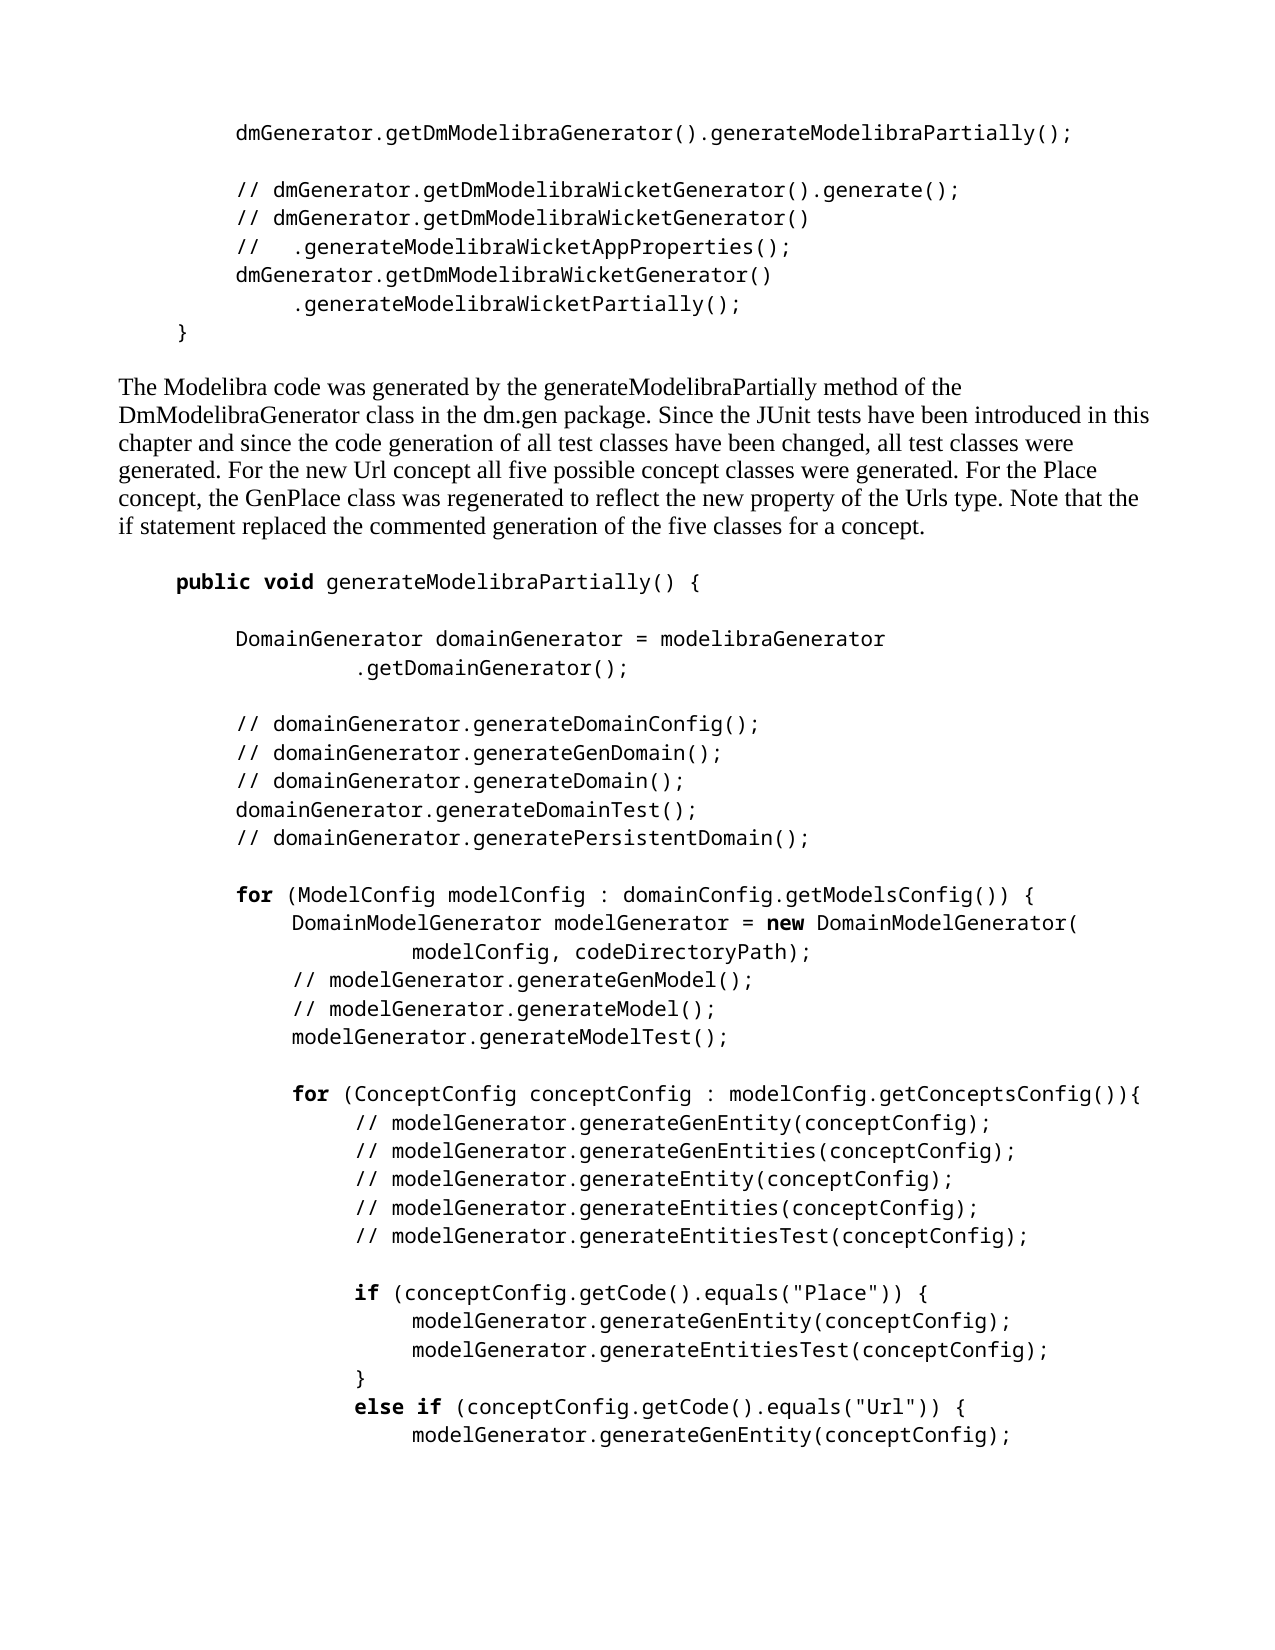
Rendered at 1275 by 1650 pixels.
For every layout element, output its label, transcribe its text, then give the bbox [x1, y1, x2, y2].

text DomainGenerator domainGenerator = modelibraGenerator [118, 624, 1157, 653]
text // dmGenerator.getDmModelibraWicketGenerator().generate(); [118, 175, 1157, 203]
text for (ConceptConfig conceptConfig : modelConfig.getConceptsConfig()){ [118, 1079, 1157, 1108]
text .generateModelibraWicketPartially(); [118, 289, 1157, 317]
text // modelGenerator.generateEntity(conceptConfig); [118, 1164, 1157, 1193]
text modelConfig, codeDirectoryPath); [118, 937, 1157, 965]
text // modelGenerator.generateModel(); [118, 994, 1157, 1022]
text for (ModelConfig modelConfig : domainConfig.getModelsConfig()) { [118, 880, 1157, 908]
text // dmGenerator.getDmModelibraWicketGenerator() [118, 203, 1157, 232]
text modelGenerator.generateGenEntity(conceptConfig); [118, 1420, 1157, 1449]
text // modelGenerator.generateGenModel(); [118, 965, 1157, 994]
text } [118, 317, 1157, 346]
text The Modelibra code was generated by the generateModelibraPartially method of the DmModelibraGenerator class in the dm.gen package. Since the JUnit tests have been introduced in this chapter and since the code generation of all test classes have been changed, all test classes were generated. For the new Url concept all five possible concept classes were generated. For the Place concept, the GenPlace class was regenerated to reflect the new property of the Urls type. Note that the if statement replaced the commented generation of the five classes for a concept. [118, 373, 1157, 539]
text .getDomainGenerator(); [118, 653, 1157, 681]
text // domainGenerator.generateDomainConfig(); [118, 709, 1157, 738]
text public void generateModelibraPartially() { [118, 567, 1157, 596]
text DomainModelGenerator modelGenerator = new DomainModelGenerator( [118, 908, 1157, 937]
text // domainGenerator.generatePersistentDomain(); [118, 823, 1157, 852]
text modelGenerator.generateGenEntity(conceptConfig); [118, 1307, 1157, 1335]
text // modelGenerator.generateGenEntities(conceptConfig); [118, 1136, 1157, 1164]
text domainGenerator.generateDomainTest(); [118, 795, 1157, 823]
text // modelGenerator.generateGenEntity(conceptConfig); [118, 1108, 1157, 1136]
text dmGenerator.getDmModelibraGenerator().generateModelibraPartially(); [118, 118, 1157, 147]
text modelGenerator.generateModelTest(); [118, 1022, 1157, 1051]
text modelGenerator.generateEntitiesTest(conceptConfig); [118, 1335, 1157, 1363]
text dmGenerator.getDmModelibraWicketGenerator() [118, 260, 1157, 289]
text // modelGenerator.generateEntitiesTest(conceptConfig); [118, 1221, 1157, 1250]
text if (conceptConfig.getCode().equals("Place")) { [118, 1278, 1157, 1307]
text // modelGenerator.generateEntities(conceptConfig); [118, 1193, 1157, 1221]
text else if (conceptConfig.getCode().equals("Url")) { [118, 1392, 1157, 1420]
text // domainGenerator.generateDomain(); [118, 766, 1157, 795]
text } [118, 1363, 1157, 1392]
text // domainGenerator.generateGenDomain(); [118, 738, 1157, 766]
text // .generateModelibraWicketAppProperties(); [118, 232, 1157, 260]
